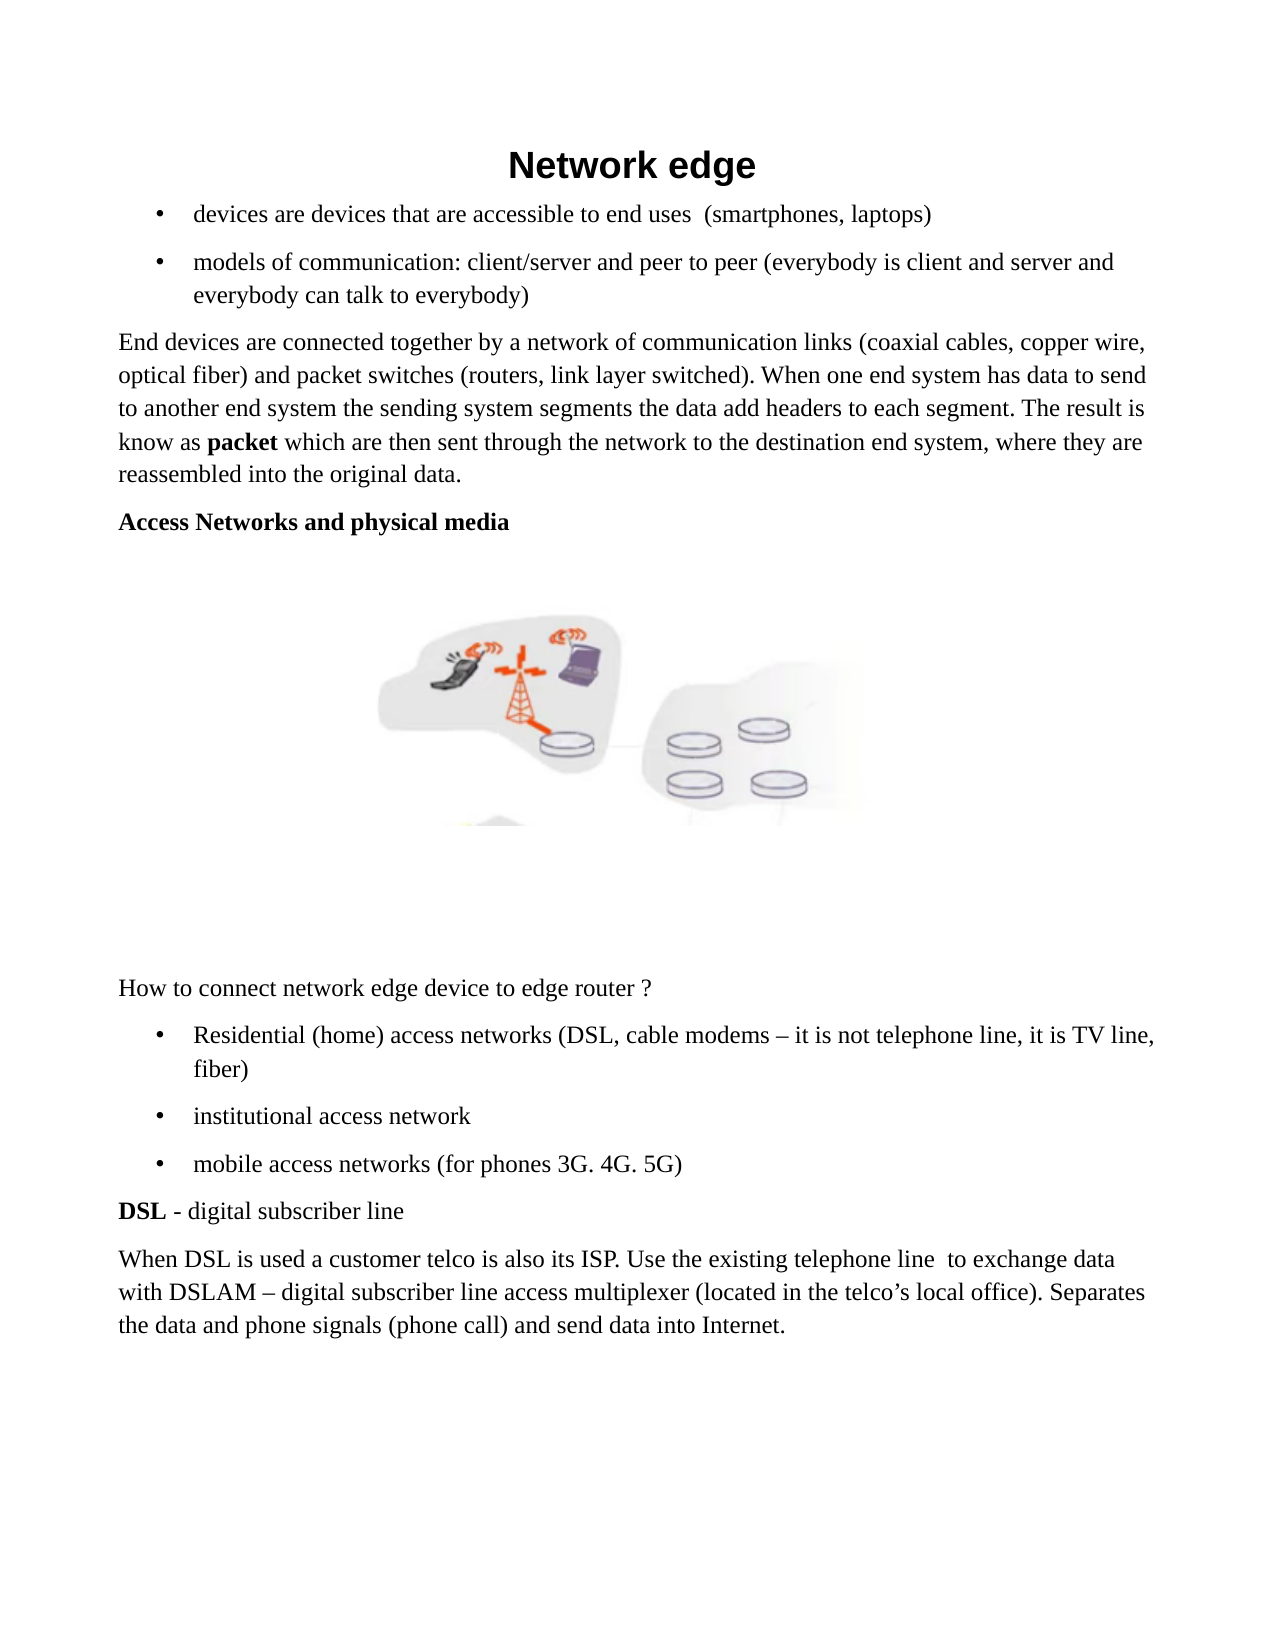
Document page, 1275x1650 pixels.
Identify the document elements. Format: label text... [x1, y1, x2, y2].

text When DSL is used a customer telco is also its ISP. Use the existing telephone line to exchange data with DSLAM – digital subscriber line access multiplexer (located in the telco’s local office). Separates the data and phone signals (phone call) and send data into Internet. [118, 1244, 1157, 1339]
list models of communication: client/server and peer to peer (everybody is client and server and everybody can talk to everybody) [156, 247, 1157, 309]
text How to connect network edge device to edge router ? [118, 973, 1157, 1002]
text DSL - digital subscriber line [118, 1196, 1157, 1225]
picture [374, 566, 901, 826]
list Residential (home) access networks (DSL, cable modems – it is not telephone line, it is TV line, fiber) [156, 1021, 1157, 1082]
list institutional access network [156, 1101, 1157, 1130]
text End devices are connected together by a network of communication links (coaxial cables, copper wire, optical fiber) and packet switches (routers, link layer switched). When one end system has data to send to another end system the sending system segments the data add headers to each segment. The result is know as packet which are then sent through the network to the destination end system, where they are reassembled into the original data. [118, 327, 1157, 488]
text Access Networks and physical media [118, 507, 1157, 536]
list devices are devices that are accessible to end uses (smartphones, laptops) [156, 199, 1157, 228]
subtitle Network edge [118, 143, 1157, 187]
list mobile access networks (for phones 3G. 4G. 5G) [156, 1149, 1157, 1178]
